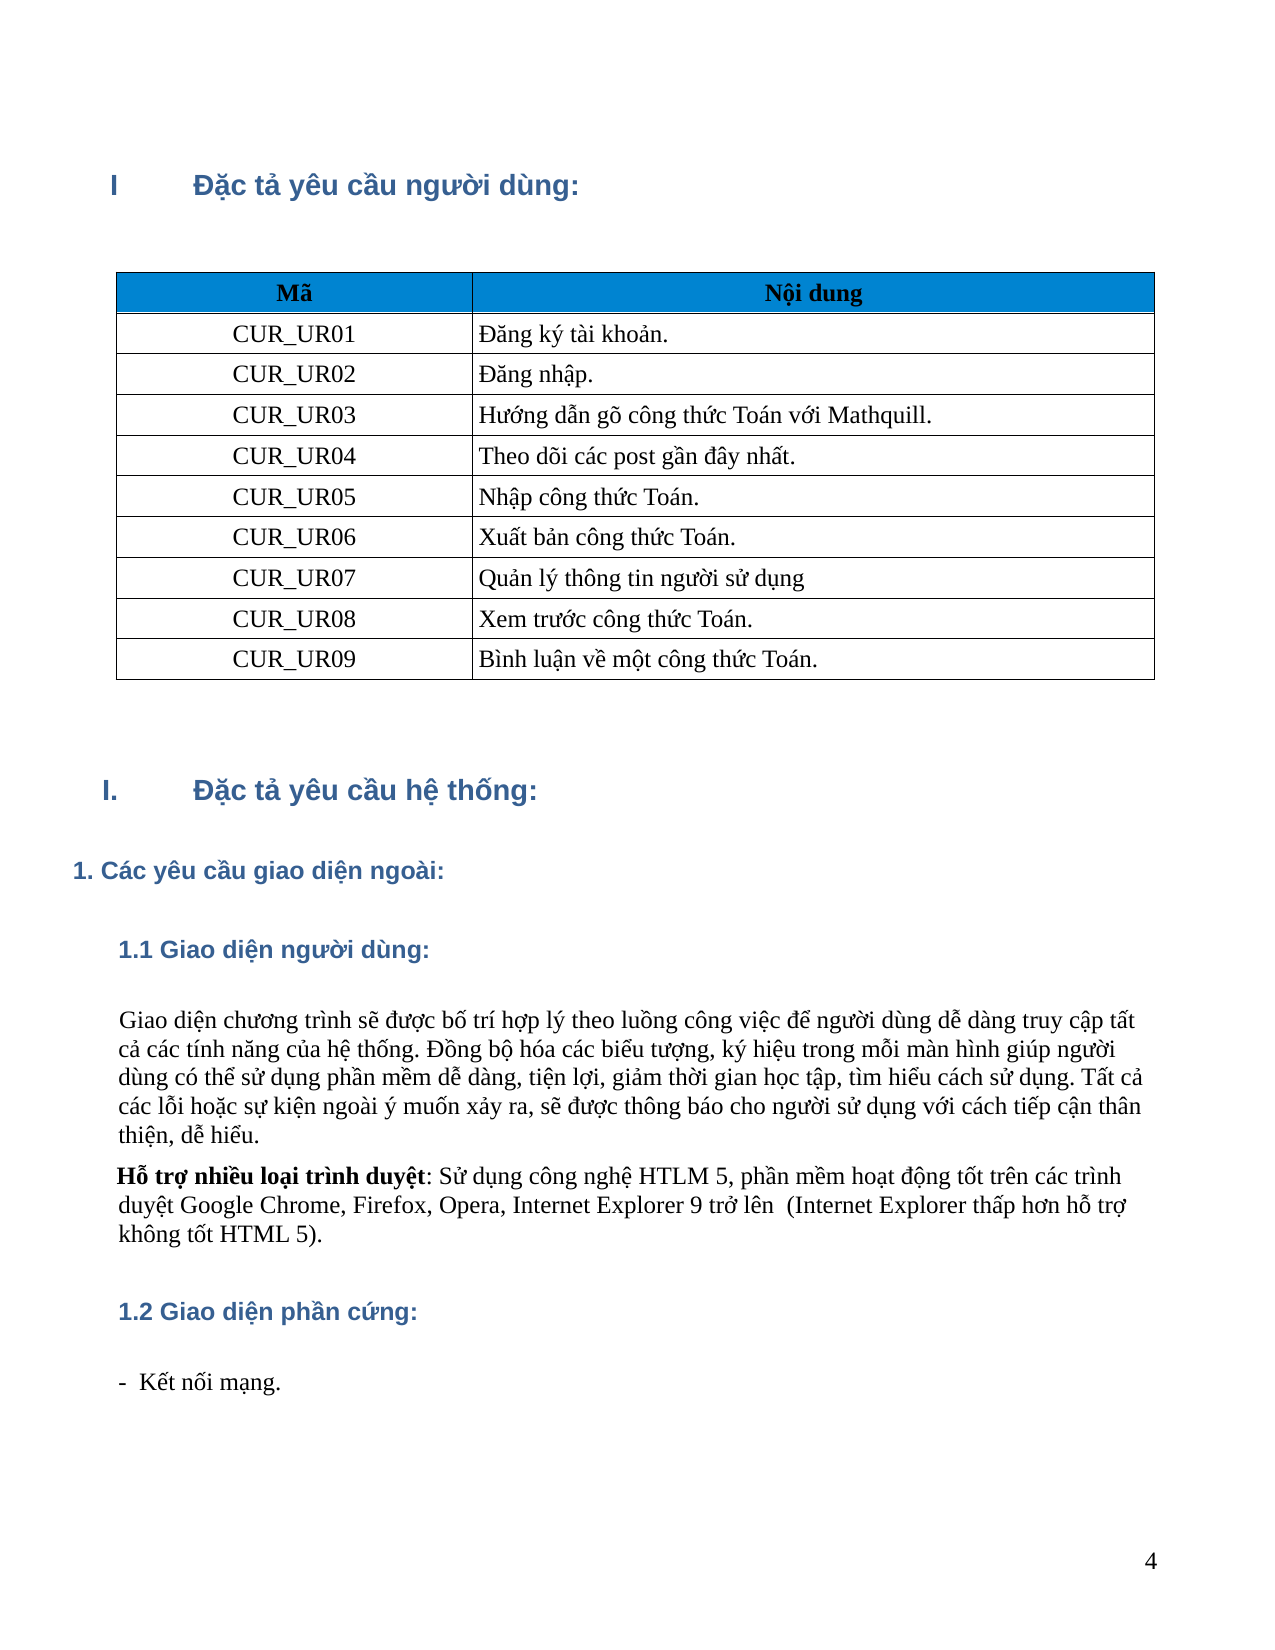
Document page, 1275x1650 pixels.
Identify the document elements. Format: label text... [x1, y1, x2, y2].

table_cell Đăng nhập. [473, 354, 1154, 394]
text Giao diện chương trình sẽ được bố trí hợp lý theo luồng công việc để người dùng dễ dàng truy cập tất cả các tính năng của hệ thống. Đồng bộ hóa các biểu tượng, ký hiệu trong mỗi màn hình giúp người dùng có thể sử dụng phần mềm dễ dàng, tiện lợi, giảm thời gian học tập, tìm hiểu cách sử dụng. Tất cả các lỗi hoặc sự kiện ngoài ý muốn xảy ra, sẽ được thông báo cho người sử dụng với cách tiếp cận thân thiện, dễ hiểu. [73, 1005, 1157, 1149]
table_header Mã [117, 273, 472, 312]
table_cell Quản lý thông tin người sử dụng [473, 558, 1154, 597]
table_cell CUR_UR02 [117, 354, 472, 394]
table_cell Nhập công thức Toán. [473, 476, 1154, 516]
text - Kết nối mạng. [118, 1367, 1157, 1396]
table_header Nội dung [473, 273, 1154, 312]
table_cell Hướng dẫn gõ công thức Toán với Mathquill. [473, 395, 1154, 434]
subtitle 1. Các yêu cầu giao diện ngoài: [73, 856, 1157, 885]
table_cell CUR_UR09 [117, 639, 472, 679]
table_cell CUR_UR04 [117, 436, 472, 475]
text Hỗ trợ nhiều loại trình duyệt: Sử dụng công nghệ HTLM 5, phần mềm hoạt động tốt trên các trình duyệt Google Chrome, Firefox, Opera, Internet Explorer 9 trở lên (Internet Explorer thấp hơn hỗ trợ không tốt HTML 5). [73, 1161, 1157, 1247]
table_cell CUR_UR03 [117, 395, 472, 434]
table_cell CUR_UR06 [117, 517, 472, 557]
table_cell CUR_UR07 [117, 558, 472, 597]
subtitle Đặc tả yêu cầu người dùng: [118, 168, 1157, 202]
table_cell CUR_UR01 [117, 314, 472, 353]
subtitle 1.1 Giao diện người dùng: [118, 935, 1157, 964]
table_cell Bình luận về một công thức Toán. [473, 639, 1154, 679]
subtitle Đặc tả yêu cầu hệ thống: [118, 773, 1157, 806]
table_cell CUR_UR08 [117, 599, 472, 638]
subtitle 1.2 Giao diện phần cứng: [118, 1297, 1157, 1326]
table_cell Xuất bản công thức Toán. [473, 517, 1154, 557]
table_cell Theo dõi các post gần đây nhất. [473, 436, 1154, 475]
table_cell Xem trước công thức Toán. [473, 599, 1154, 638]
table_cell CUR_UR05 [117, 476, 472, 516]
table_cell Đăng ký tài khoản. [473, 314, 1154, 353]
